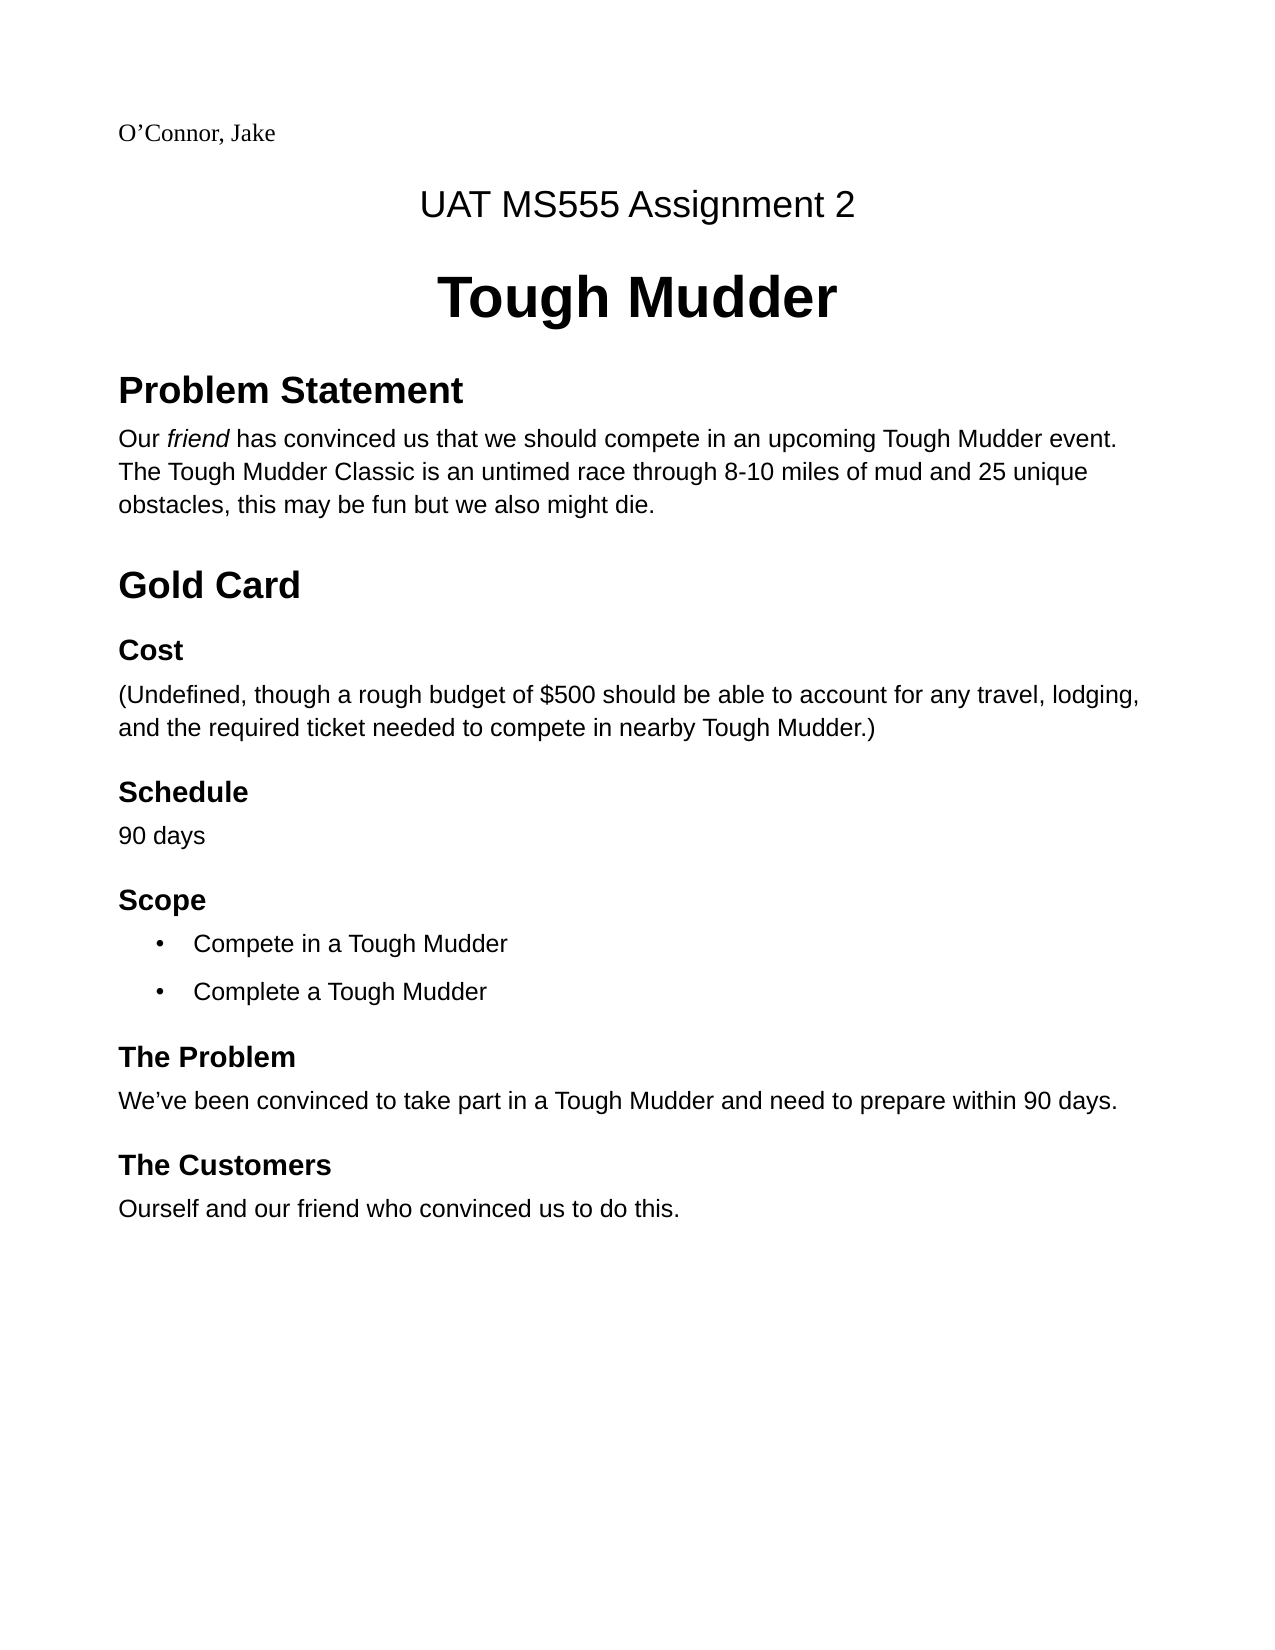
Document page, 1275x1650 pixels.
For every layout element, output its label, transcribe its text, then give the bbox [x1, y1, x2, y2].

subtitle Gold Card [118, 563, 1157, 606]
subtitle The Problem [118, 1039, 1157, 1073]
subtitle Cost [118, 633, 1157, 667]
text 90 days [118, 821, 1157, 850]
subtitle The Customers [118, 1148, 1157, 1182]
subtitle UAT MS555 Assignment 2 [118, 183, 1157, 226]
text (Undefined, though a rough budget of $500 should be able to account for any travel, lodging, and the required ticket needed to compete in nearby Tough Mudder.) [118, 679, 1157, 741]
text Ourself and our friend who convinced us to do this. [118, 1194, 1157, 1223]
subtitle Scope [118, 883, 1157, 917]
list Compete in a Tough Mudder [156, 929, 1157, 958]
subtitle Problem Statement [118, 368, 1157, 411]
text Our friend has convinced us that we should compete in an upcoming Tough Mudder event. The Tough Mudder Classic is an untimed race through 8-10 miles of mud and 25 unique obstacles, this may be fun but we also might die. [118, 424, 1157, 519]
title Tough Mudder [118, 263, 1157, 330]
text We’ve been convinced to take part in a Tough Mudder and need to prepare within 90 days. [118, 1086, 1157, 1114]
list Complete a Tough Mudder [156, 977, 1157, 1006]
subtitle Schedule [118, 775, 1157, 808]
